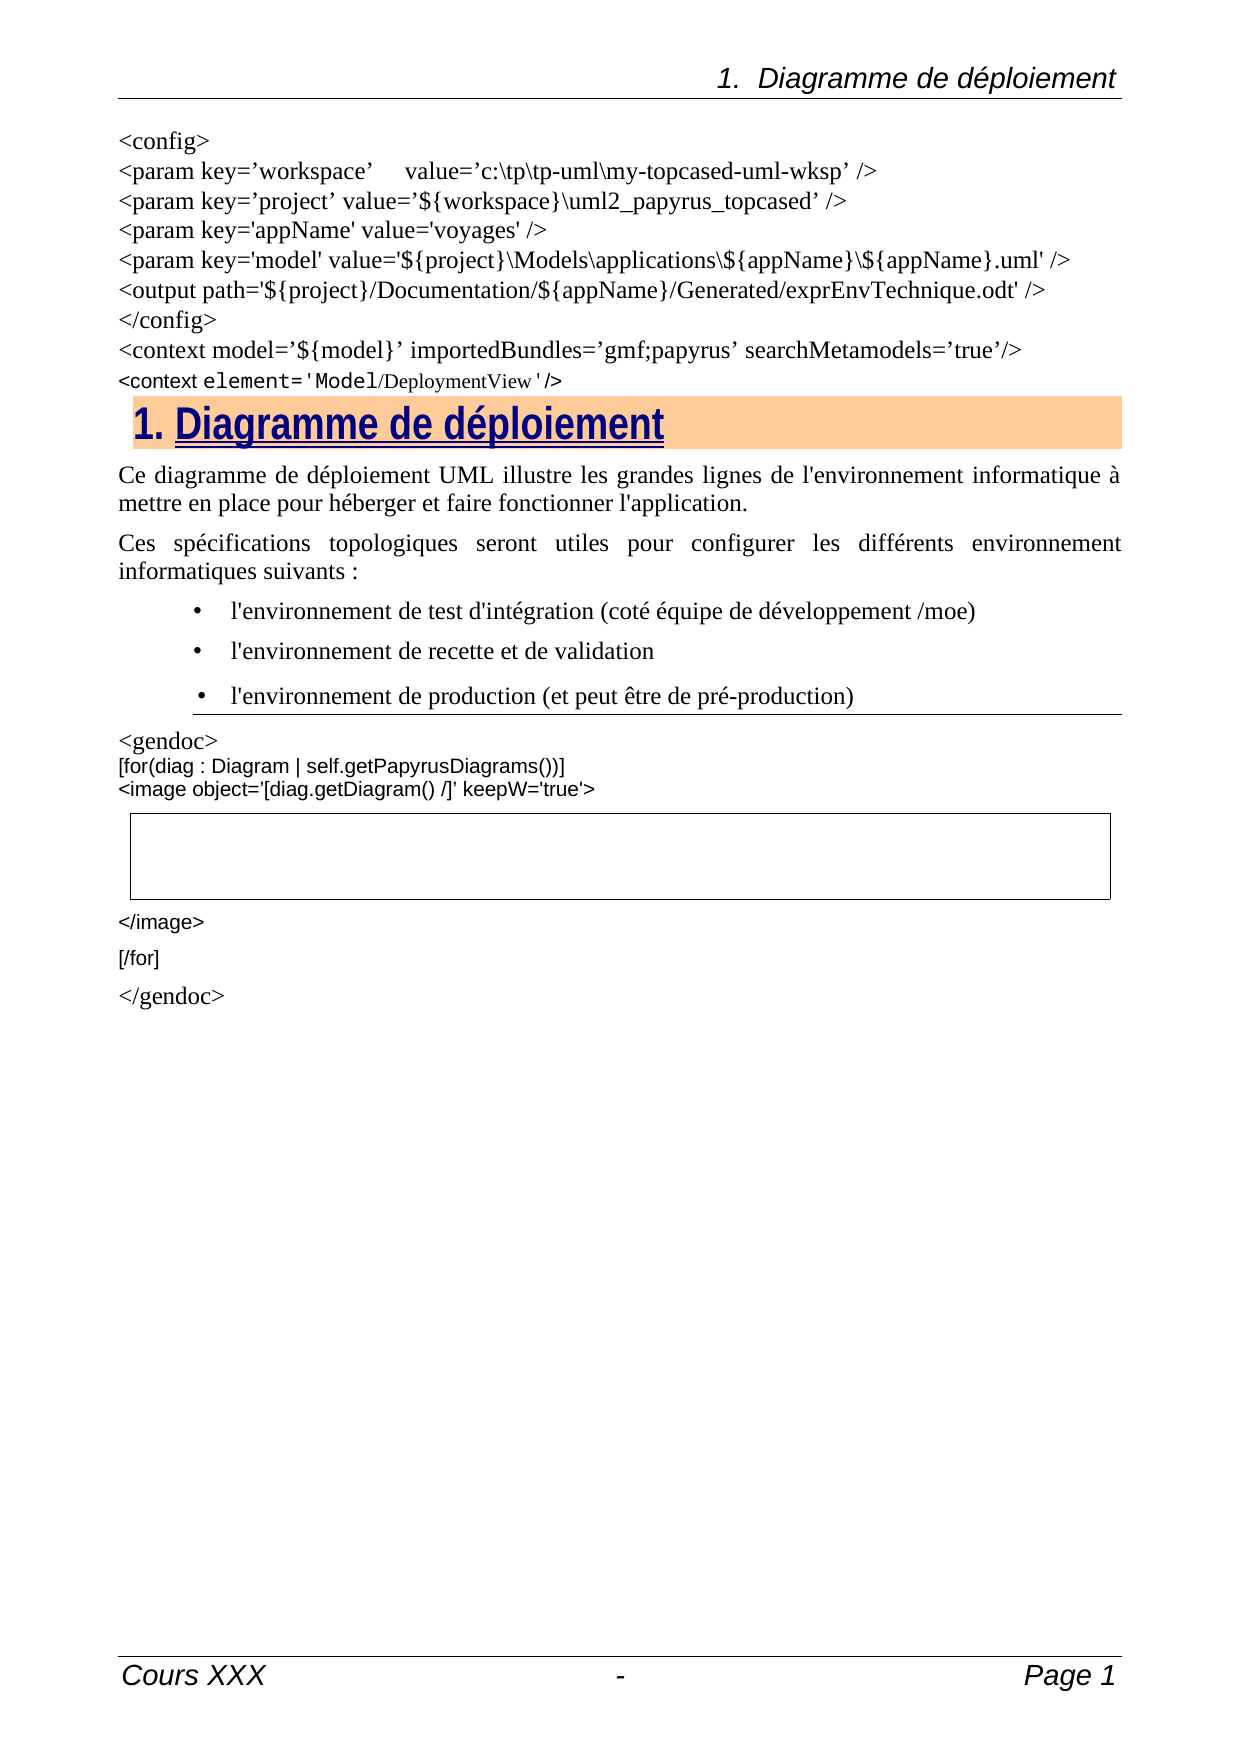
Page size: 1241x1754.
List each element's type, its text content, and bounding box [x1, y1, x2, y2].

text <image object=’[diag.getDiagram() /]’ keepW='true'></image> [118, 778, 1122, 934]
list l'environnement de test d'intégration (coté équipe de développement /moe) [193, 597, 1122, 625]
text <output path='${project}/Documentation/${appName}/Generated/exprEnvTechnique.odt' /> [118, 276, 1122, 304]
text <param key=’project’ value=’${workspace}\uml2_papyrus_topcased’ /> [118, 187, 1122, 214]
text <param key='appName' value='voyages' /> [118, 217, 1122, 244]
text <gendoc> [118, 727, 1122, 754]
text Ce diagramme de déploiement UML illustre les grandes lignes de l'environnement informatique à mettre en place pour héberger et faire fonctionner l'application. [118, 461, 1122, 517]
text </gendoc> [118, 982, 1122, 1010]
text [/for] [118, 946, 1122, 970]
text <param key='model' value='${project}\Models\applications\${appName}\${appName}.uml' /> [118, 246, 1122, 274]
text <context model=’${model}’ importedBundles=’gmf;papyrus’ searchMetamodels=’true’/> [118, 336, 1122, 364]
list l'environnement de production (et peut être de pré-production) [193, 678, 1122, 714]
text [for(diag : Diagram | self.getPapyrusDiagrams())] [118, 754, 1122, 778]
text <context element='Model/DeploymentView'/> [118, 366, 1122, 394]
text <param key=’workspace’ value=’c:\tp\tp-uml\my-topcased-uml-wksp’ /> [118, 157, 1122, 185]
subtitle Diagramme de déploiement [133, 396, 1122, 449]
text <config> [118, 127, 1122, 155]
text Ces spécifications topologiques seront utiles pour configurer les différents environnement informatiques suivants : [118, 529, 1122, 585]
text </config> [118, 307, 1122, 334]
list l'environnement de recette et de validation [193, 637, 1122, 665]
